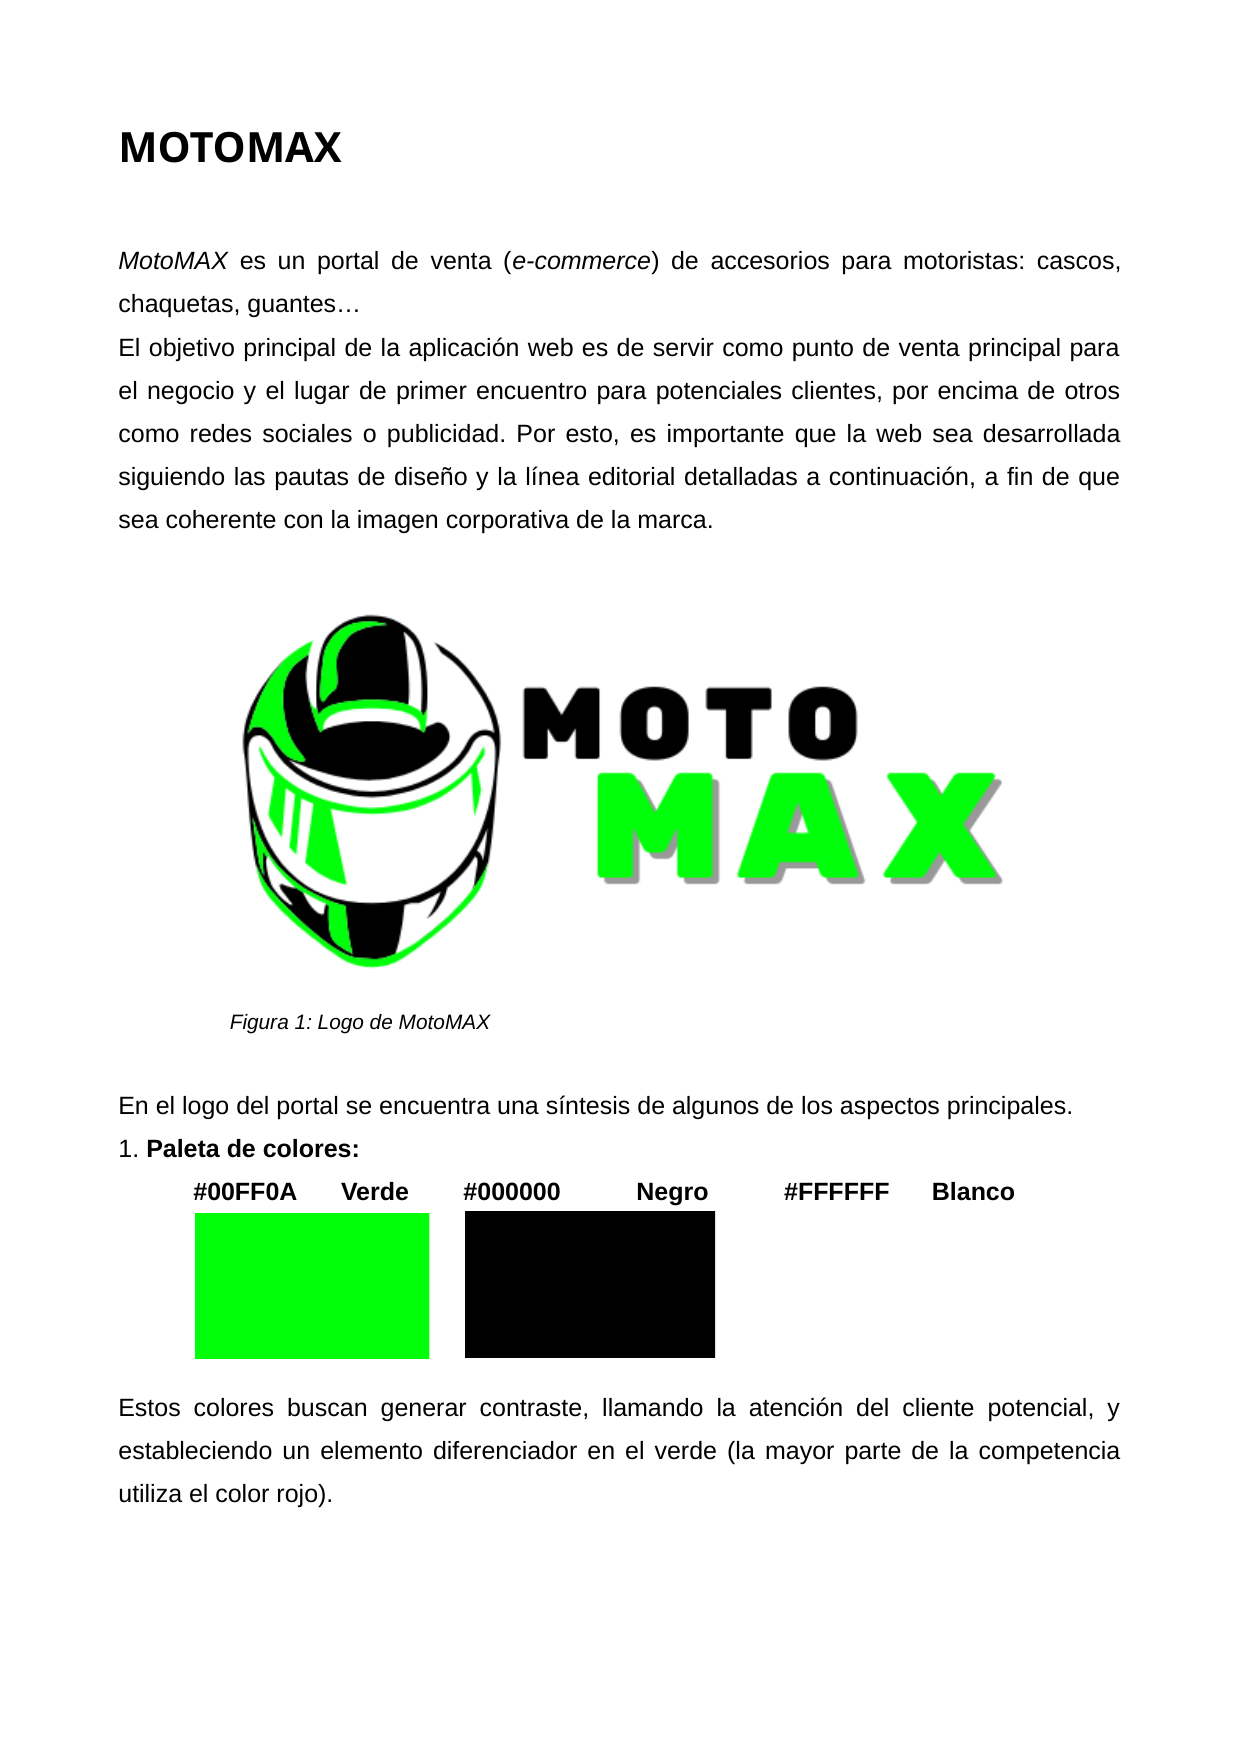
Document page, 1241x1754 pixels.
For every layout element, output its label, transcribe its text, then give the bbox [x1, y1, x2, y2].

picture [195, 1213, 430, 1359]
picture [465, 1211, 716, 1358]
list #00FF0A Verde #000000 Negro #FFFFFF Blanco [156, 1177, 1122, 1206]
text Estos colores buscan generar contraste, llamando la atención del cliente potencial, y estableciendo un elemento diferenciador en el verde (la mayor parte de la competencia utiliza el color rojo). [118, 1393, 1122, 1508]
text Figura 1: Logo de MotoMAX [229, 1010, 1011, 1034]
picture [229, 600, 1011, 1010]
text En el logo del portal se encuentra una síntesis de algunos de los aspectos principales. [118, 1091, 1122, 1120]
text MOTOMAX [118, 118, 1122, 175]
text MotoMAX es un portal de venta (e-commerce) de accesorios para motoristas: cascos, chaquetas, guantes… [118, 246, 1122, 318]
text 1. Paleta de colores: [118, 1134, 1122, 1163]
text El objetivo principal de la aplicación web es de servir como punto de venta principal para el negocio y el lugar de primer encuentro para potenciales clientes, por encima de otros como redes sociales o publicidad. Por esto, es importante que la web sea desarrollada siguiendo las pautas de diseño y la línea editorial detalladas a continuación, a fin de que sea coherente con la imagen corporativa de la marca. [118, 333, 1122, 534]
